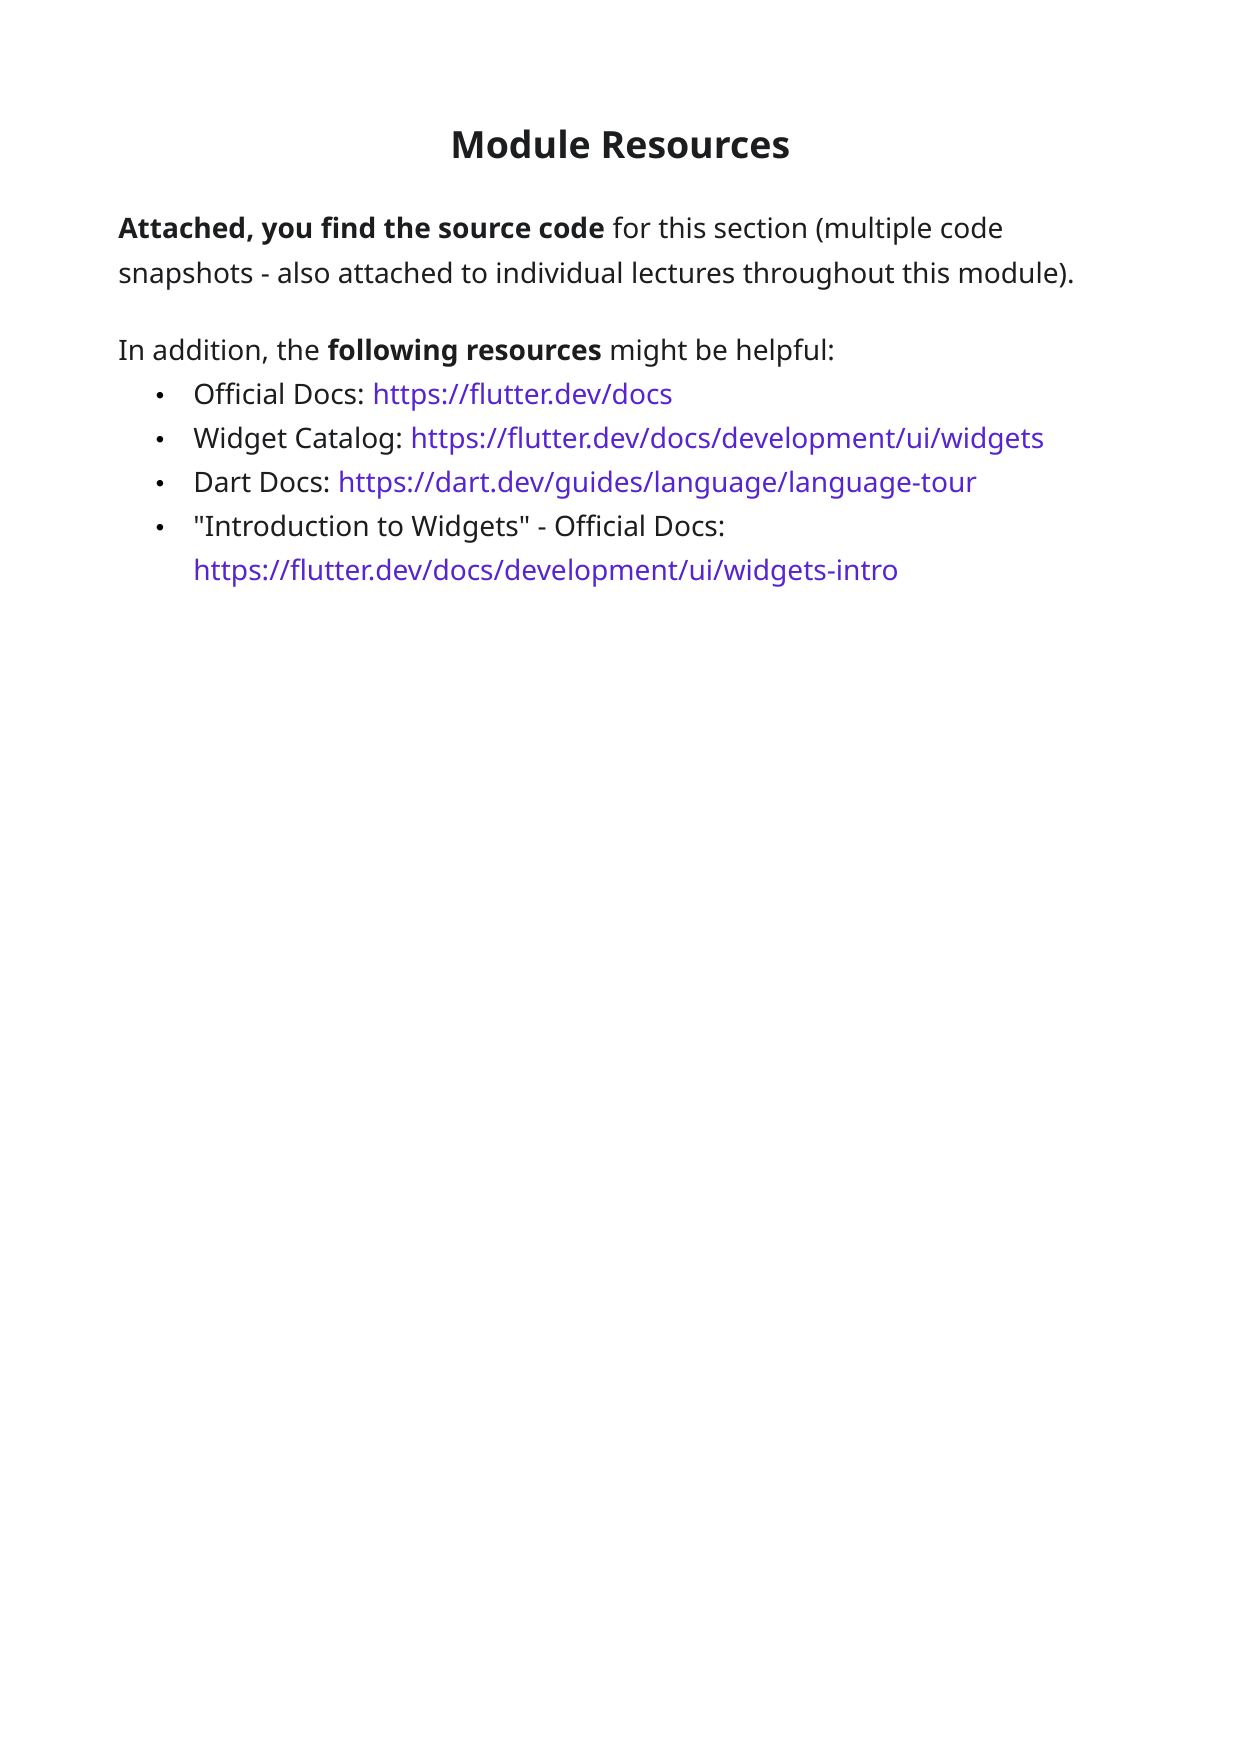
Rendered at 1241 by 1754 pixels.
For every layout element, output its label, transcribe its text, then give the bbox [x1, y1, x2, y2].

text Attached, you find the source code for this section (multiple code snapshots - also attached to individual lectures throughout this module). [118, 209, 1122, 291]
list "Introduction to Widgets" - Official Docs: https://flutter.dev/docs/development/ui/widgets-intro [156, 506, 1122, 589]
list Dart Docs: https://dart.dev/guides/language/language-tour [156, 462, 1122, 501]
list Widget Catalog: https://flutter.dev/docs/development/ui/widgets [156, 418, 1122, 456]
text Module Resources [118, 118, 1122, 169]
text In addition, the following resources might be helpful: [118, 330, 1122, 368]
list Official Docs: https://flutter.dev/docs [156, 374, 1122, 412]
